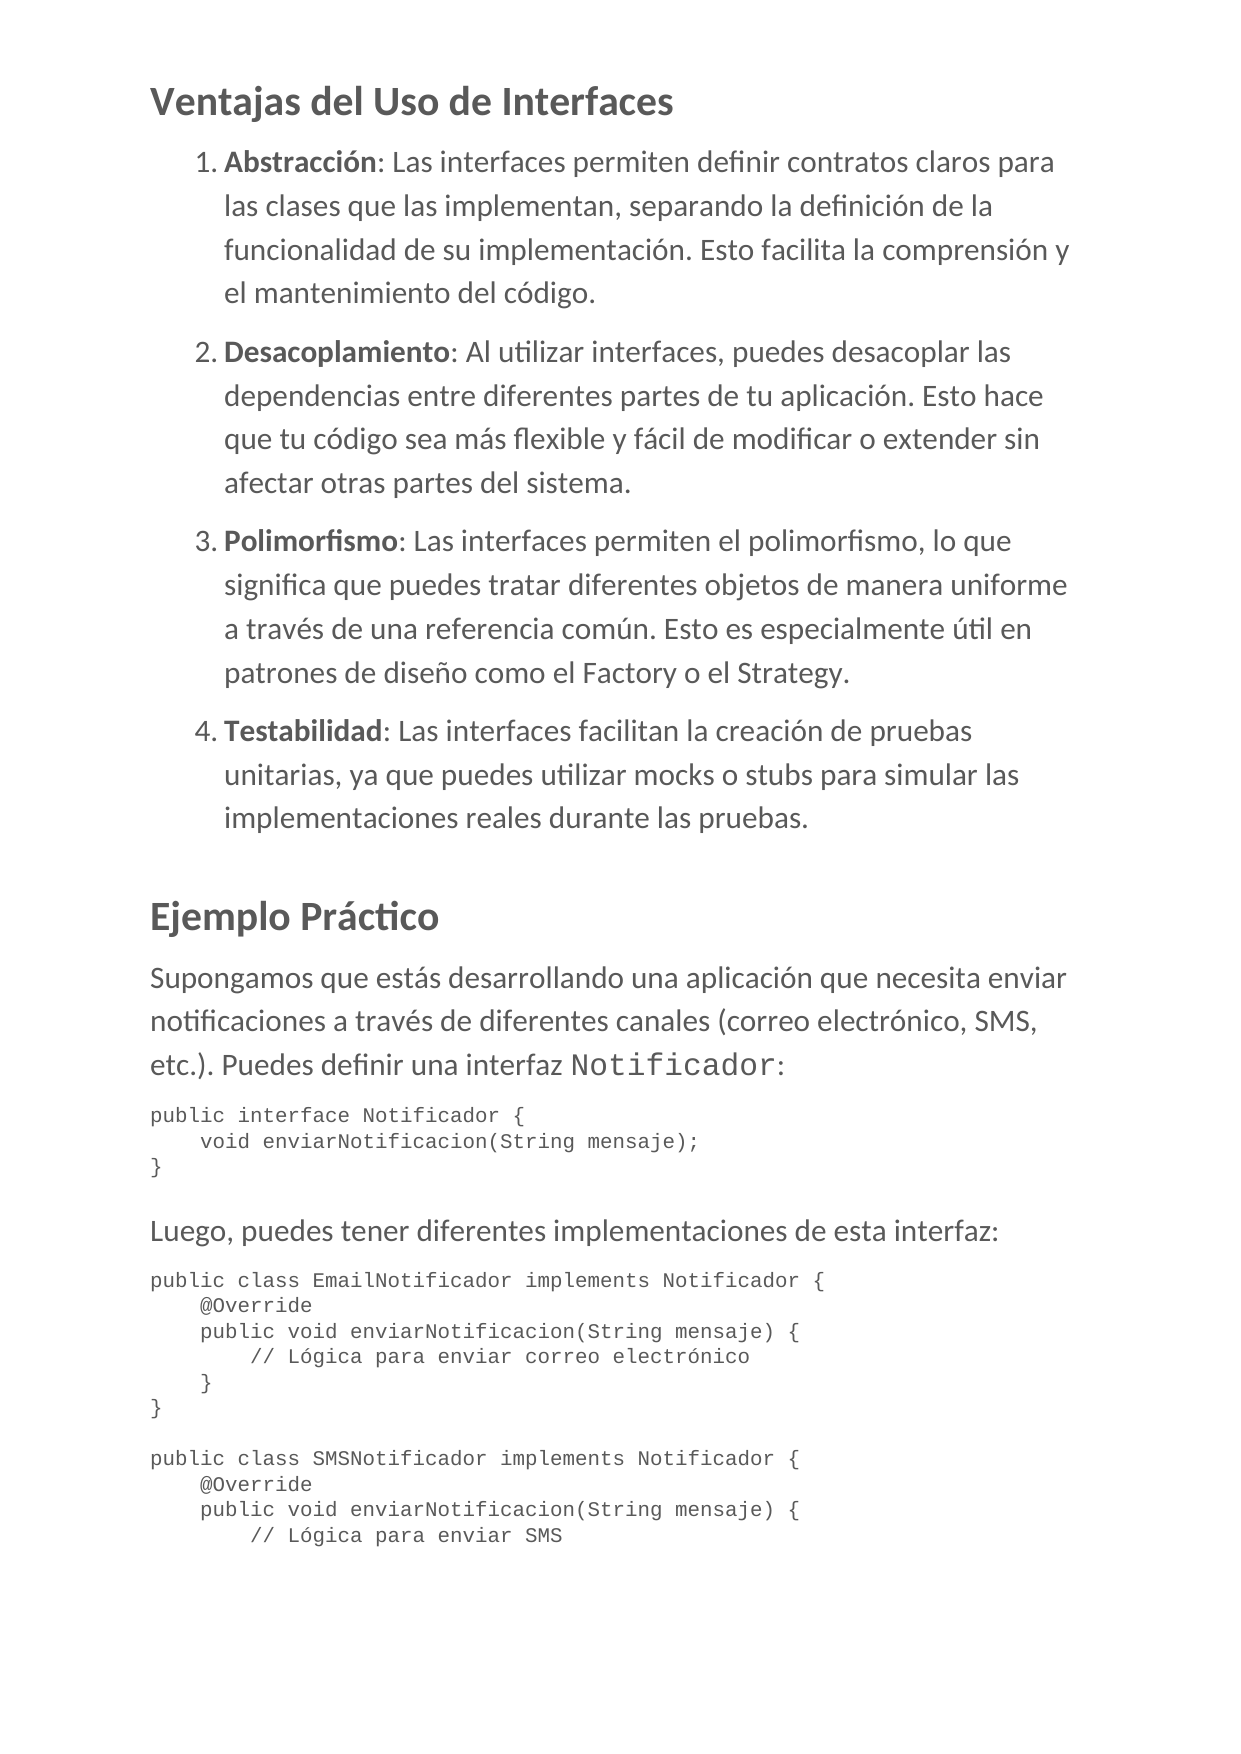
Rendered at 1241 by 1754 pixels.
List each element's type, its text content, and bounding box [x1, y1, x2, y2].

text // Lógica para enviar SMS [150, 1525, 1090, 1549]
text @Override [150, 1295, 1090, 1319]
text // Lógica para enviar correo electrónico [150, 1346, 1090, 1370]
text Luego, puedes tener diferentes implementaciones de esta interfaz: [150, 1211, 1090, 1249]
text @Override [150, 1474, 1090, 1498]
text Supongamos que estás desarrollando una aplicación que necesita enviar notificaciones a través de diferentes canales (correo electrónico, SMS, etc.). Puedes definir una interfaz Notificador: [150, 958, 1090, 1085]
list Desacoplamiento: Al utilizar interfaces, puedes desacoplar las dependencias entre diferentes partes de tu aplicación. Esto hace que tu código sea más flexible y fácil de modificar o extender sin afectar otras partes del sistema. [194, 332, 1090, 501]
list Abstracción: Las interfaces permiten definir contratos claros para las clases que las implementan, separando la definición de la funcionalidad de su implementación. Esto facilita la comprensión y el mantenimiento del código. [194, 142, 1090, 312]
text void enviarNotificacion(String mensaje); [150, 1131, 1090, 1154]
subtitle Ejemplo Práctico [150, 890, 1090, 941]
text } [150, 1156, 1090, 1180]
text public class SMSNotificador implements Notificador { [150, 1448, 1090, 1472]
text public void enviarNotificacion(String mensaje) { [150, 1499, 1090, 1523]
subtitle Ventajas del Uso de Interfaces [150, 75, 1090, 126]
text public interface Notificador { [150, 1105, 1090, 1129]
list Polimorfismo: Las interfaces permiten el polimorfismo, lo que significa que puedes tratar diferentes objetos de manera uniforme a través de una referencia común. Esto es especialmente útil en patrones de diseño como el Factory o el Strategy. [194, 522, 1090, 691]
list Testabilidad: Las interfaces facilitan la creación de pruebas unitarias, ya que puedes utilizar mocks o stubs para simular las implementaciones reales durante las pruebas. [194, 711, 1090, 837]
text public void enviarNotificacion(String mensaje) { [150, 1321, 1090, 1344]
text public class EmailNotificador implements Notificador { [150, 1270, 1090, 1293]
text } [150, 1372, 1090, 1396]
text } [150, 1397, 1090, 1421]
